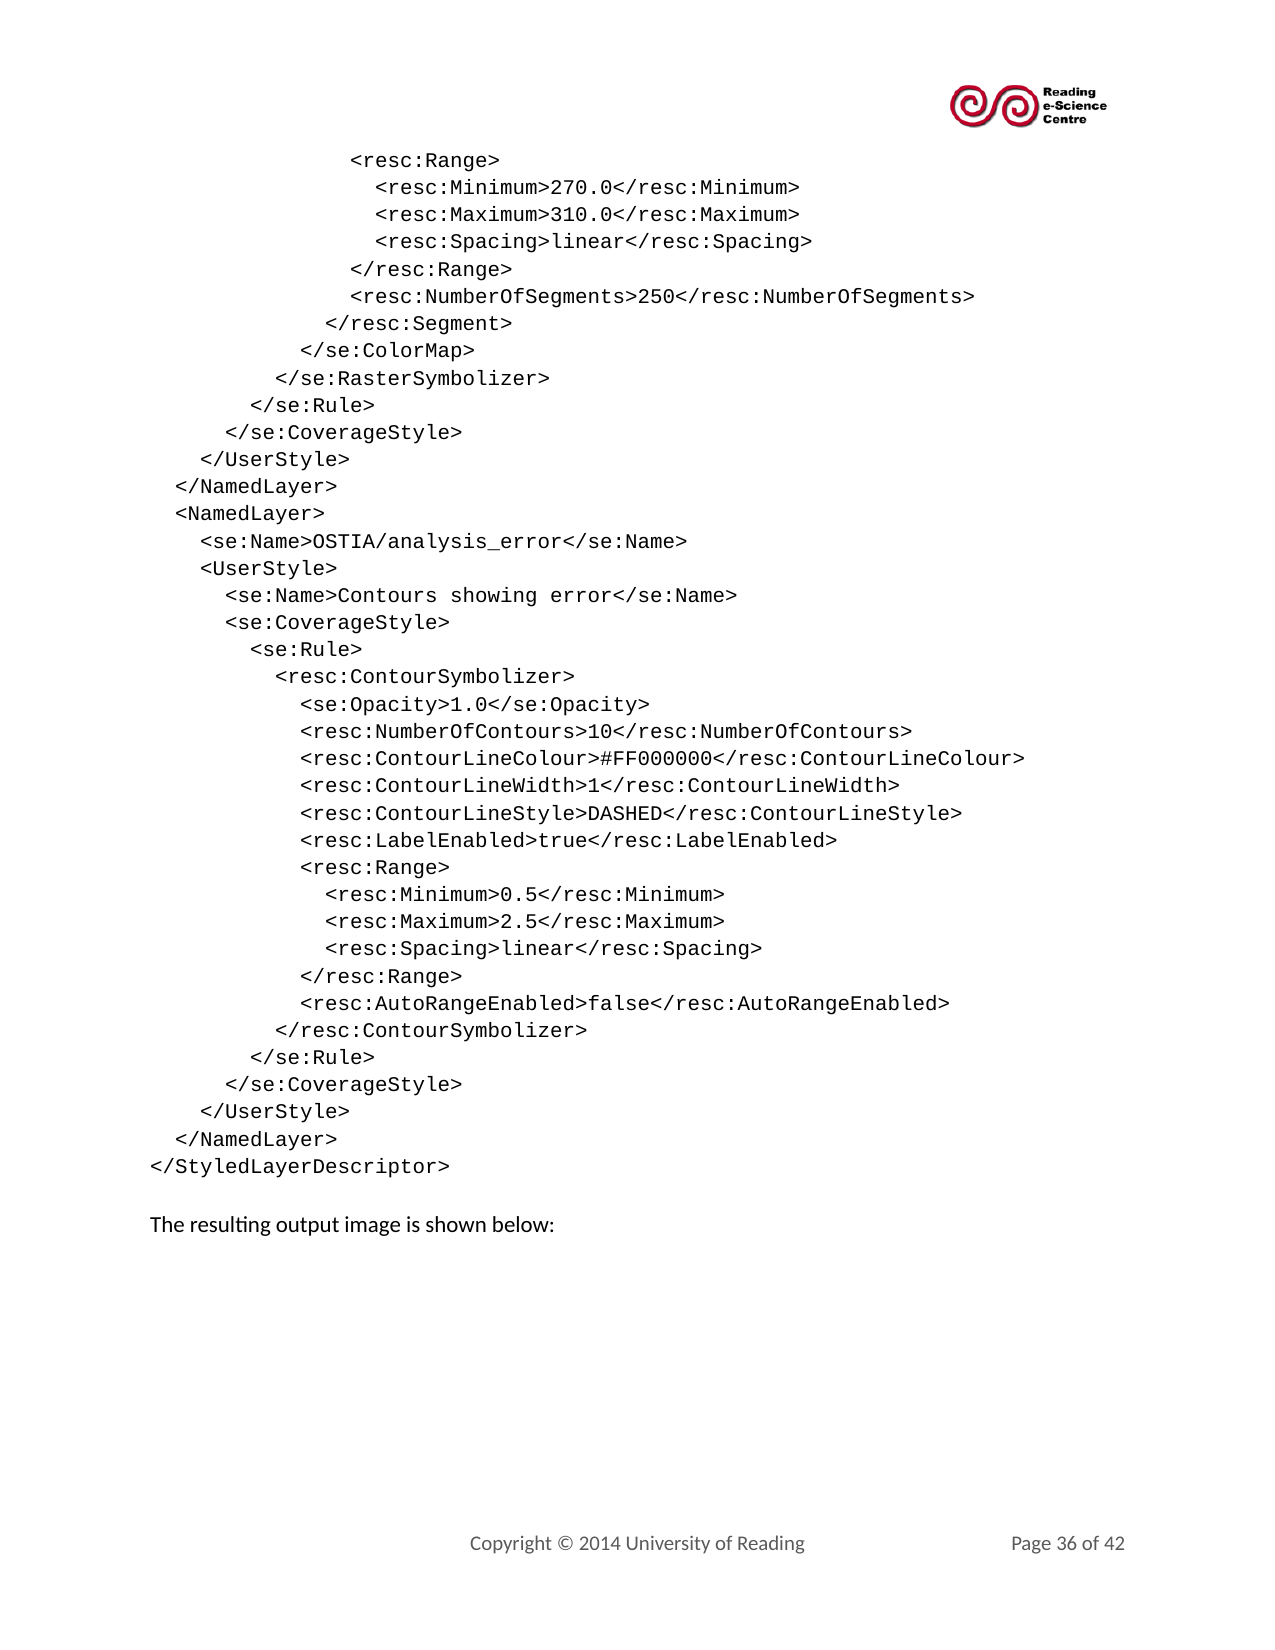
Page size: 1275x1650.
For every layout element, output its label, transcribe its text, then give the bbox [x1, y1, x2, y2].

text <se:CoverageStyle> [150, 612, 1125, 636]
text </NamedLayer> [150, 1129, 1125, 1152]
text </se:Rule> [150, 395, 1125, 418]
text <resc:Maximum>310.0</resc:Maximum> [150, 204, 1125, 228]
text <UserStyle> [150, 558, 1125, 581]
text <resc:NumberOfContours>10</resc:NumberOfContours> [150, 721, 1125, 744]
text <resc:Minimum>270.0</resc:Minimum> [150, 177, 1125, 201]
text <se:Name>OSTIA/analysis_error</se:Name> [150, 531, 1125, 554]
text <resc:Spacing>linear</resc:Spacing> [150, 938, 1125, 962]
text The resulting output image is shown below: [150, 1210, 1125, 1238]
text <resc:Spacing>linear</resc:Spacing> [150, 232, 1125, 255]
text </resc:Range> [150, 259, 1125, 282]
text </se:Rule> [150, 1047, 1125, 1071]
text </UserStyle> [150, 449, 1125, 473]
text <resc:Maximum>2.5</resc:Maximum> [150, 911, 1125, 935]
text <se:Rule> [150, 639, 1125, 663]
text </UserStyle> [150, 1102, 1125, 1125]
text <NamedLayer> [150, 503, 1125, 527]
text </resc:Segment> [150, 313, 1125, 337]
text <resc:ContourSymbolizer> [150, 667, 1125, 690]
text </resc:ContourSymbolizer> [150, 1020, 1125, 1044]
text <resc:NumberOfSegments>250</resc:NumberOfSegments> [150, 286, 1125, 309]
text <resc:ContourLineStyle>DASHED</resc:ContourLineStyle> [150, 802, 1125, 826]
text <resc:LabelEnabled>true</resc:LabelEnabled> [150, 830, 1125, 853]
text <se:Opacity>1.0</se:Opacity> [150, 694, 1125, 717]
picture [949, 81, 1110, 131]
text <resc:Minimum>0.5</resc:Minimum> [150, 884, 1125, 908]
text </NamedLayer> [150, 476, 1125, 500]
text </StyledLayerDescriptor> [150, 1156, 1125, 1179]
text <resc:ContourLineWidth>1</resc:ContourLineWidth> [150, 775, 1125, 799]
text <resc:AutoRangeEnabled>false</resc:AutoRangeEnabled> [150, 993, 1125, 1016]
text <resc:ContourLineColour>#FF000000</resc:ContourLineColour> [150, 748, 1125, 772]
text </se:RasterSymbolizer> [150, 367, 1125, 391]
text </se:ColorMap> [150, 340, 1125, 364]
text </se:CoverageStyle> [150, 422, 1125, 446]
text </se:CoverageStyle> [150, 1074, 1125, 1098]
text <resc:Range> [150, 857, 1125, 881]
text <se:Name>Contours showing error</se:Name> [150, 585, 1125, 609]
text <resc:Range> [150, 150, 1125, 174]
text </resc:Range> [150, 966, 1125, 989]
